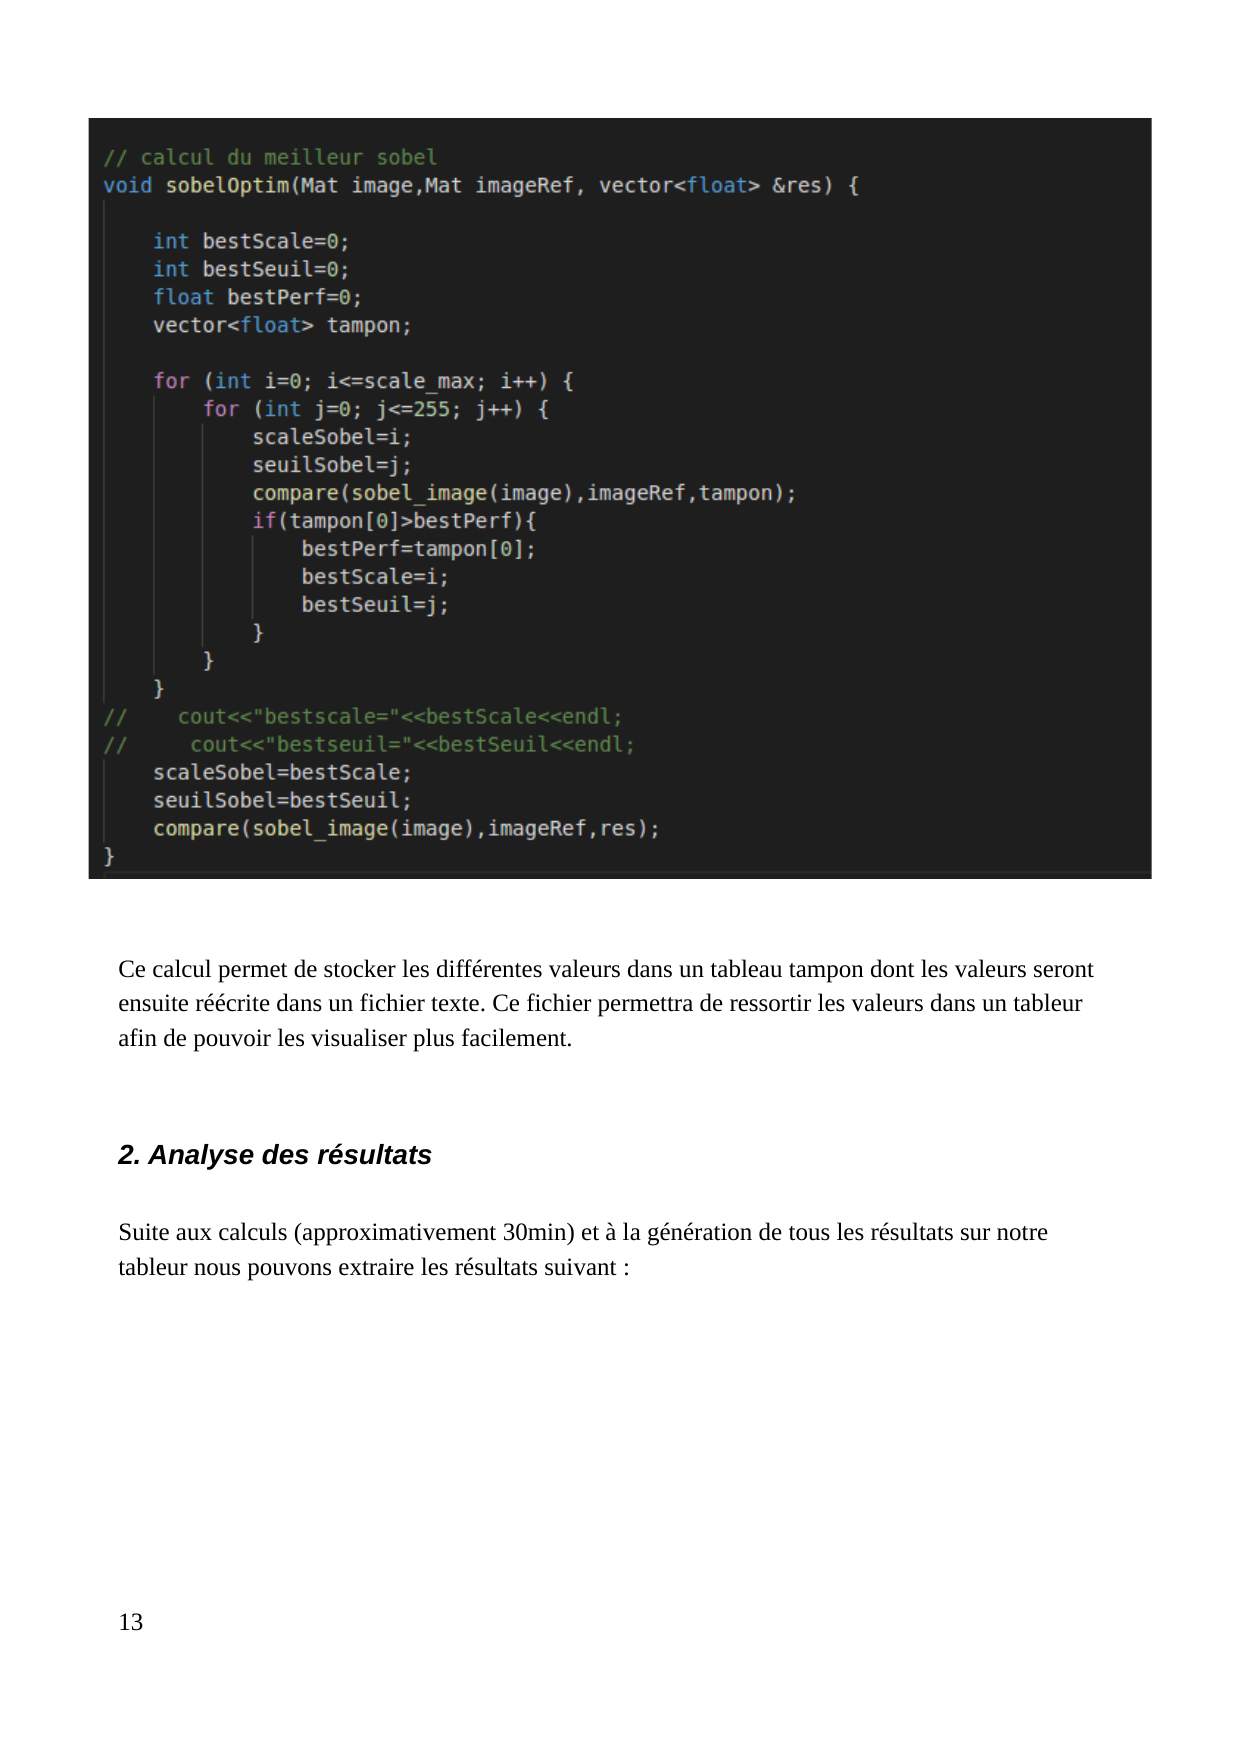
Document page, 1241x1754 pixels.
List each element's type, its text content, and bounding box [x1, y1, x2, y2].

text Ce calcul permet de stocker les différentes valeurs dans un tableau tampon dont les valeurs seront ensuite réécrite dans un fichier texte. Ce fichier permettra de ressortir les valeurs dans un tableur afin de pouvoir les visualiser plus facilement. [118, 954, 1122, 1051]
text Suite aux calculs (approximativement 30min) et à la génération de tous les résultats sur notre tableur nous pouvons extraire les résultats suivant : [118, 1217, 1122, 1281]
picture [88, 118, 1152, 879]
subtitle 2. Analyse des résultats [118, 1138, 1122, 1170]
